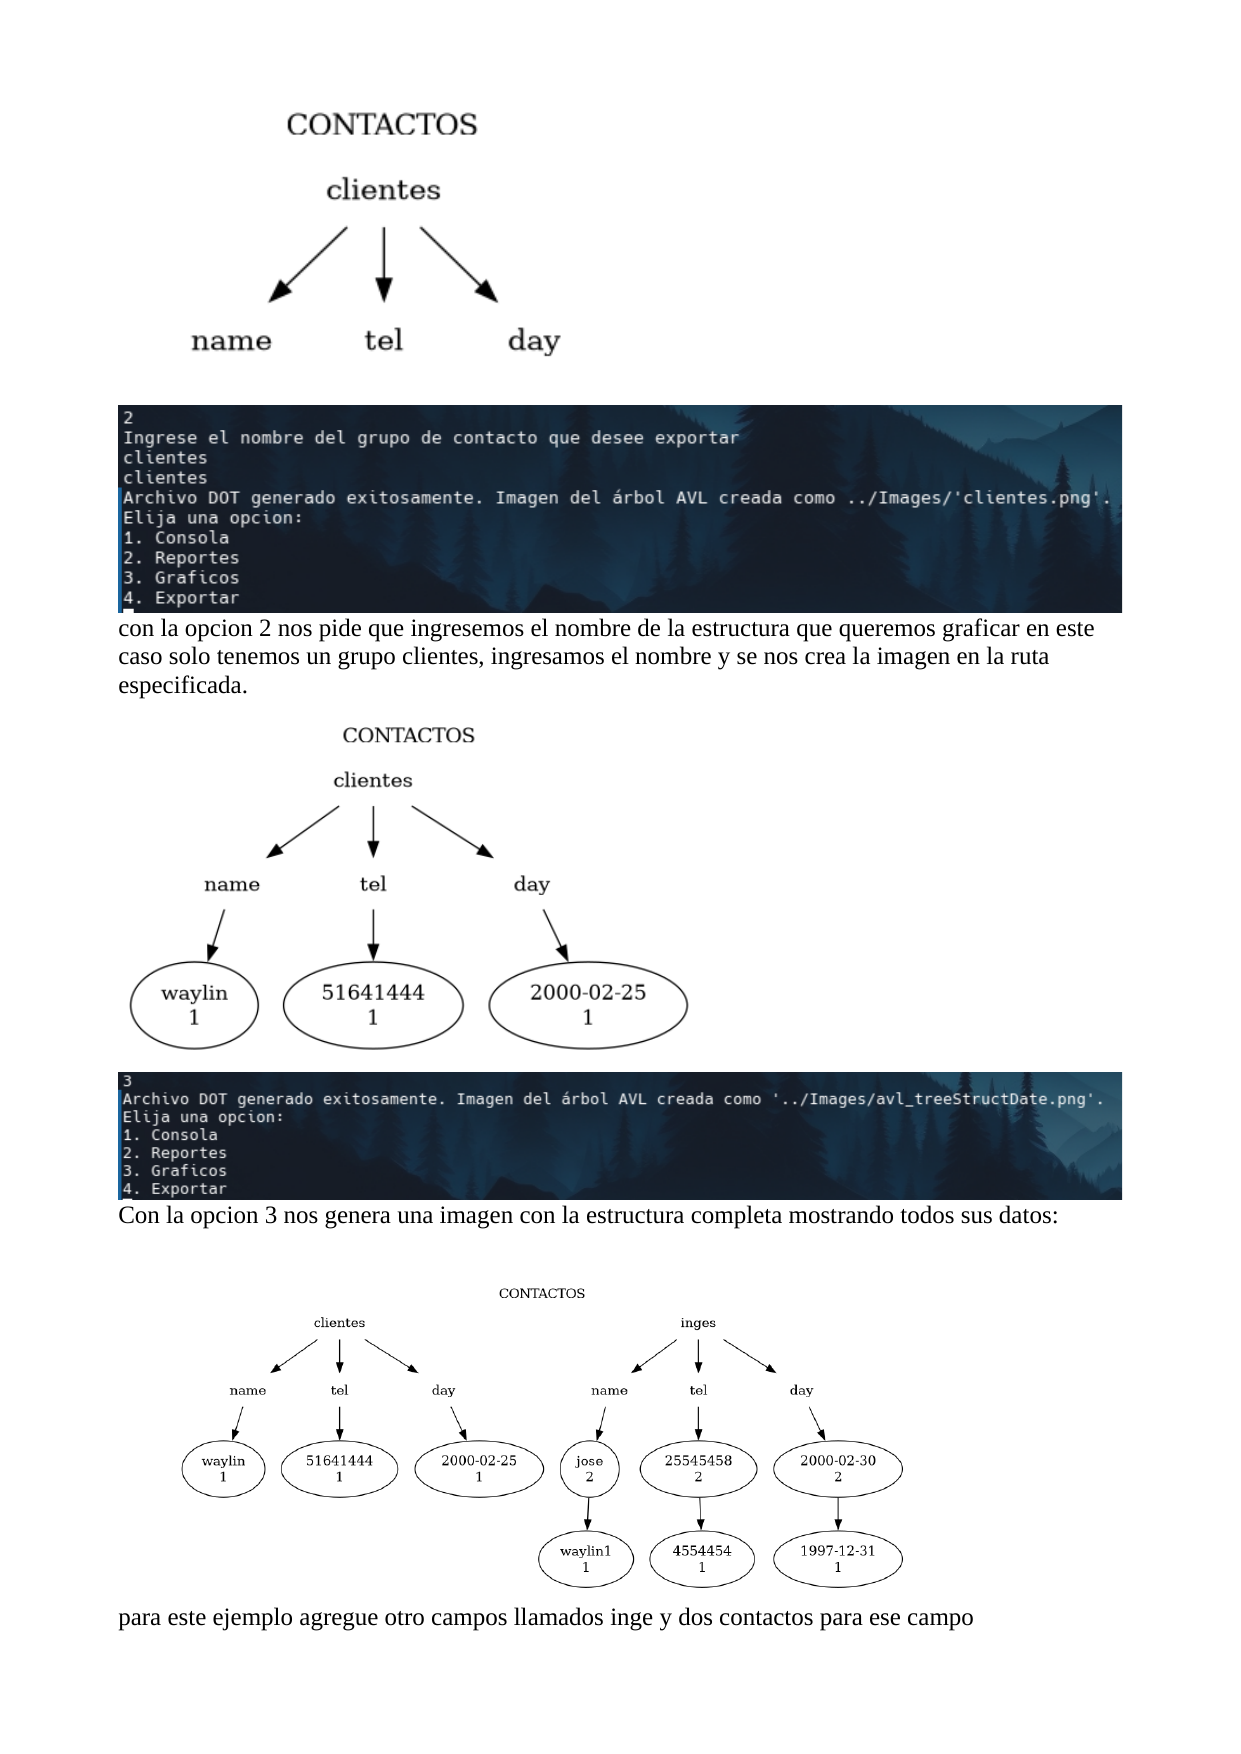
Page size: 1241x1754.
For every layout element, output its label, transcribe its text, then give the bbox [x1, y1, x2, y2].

picture [166, 91, 599, 386]
picture [118, 1072, 1123, 1200]
text Con la opcion 3 nos genera una imagen con la estructura completa mostrando todos sus datos: [118, 1200, 1122, 1257]
text con la opcion 2 nos pide que ingresemos el nombre de la estructura que queremos graficar en este caso solo tenemos un grupo clientes, ingresamos el nombre y se nos crea la imagen en la ruta especificada. [118, 613, 1122, 699]
picture [125, 712, 693, 1054]
text para este ejemplo agregue otro campos llamados inge y dos contactos para ese campo [118, 1602, 1122, 1631]
picture [178, 1278, 905, 1591]
picture [118, 405, 1123, 613]
